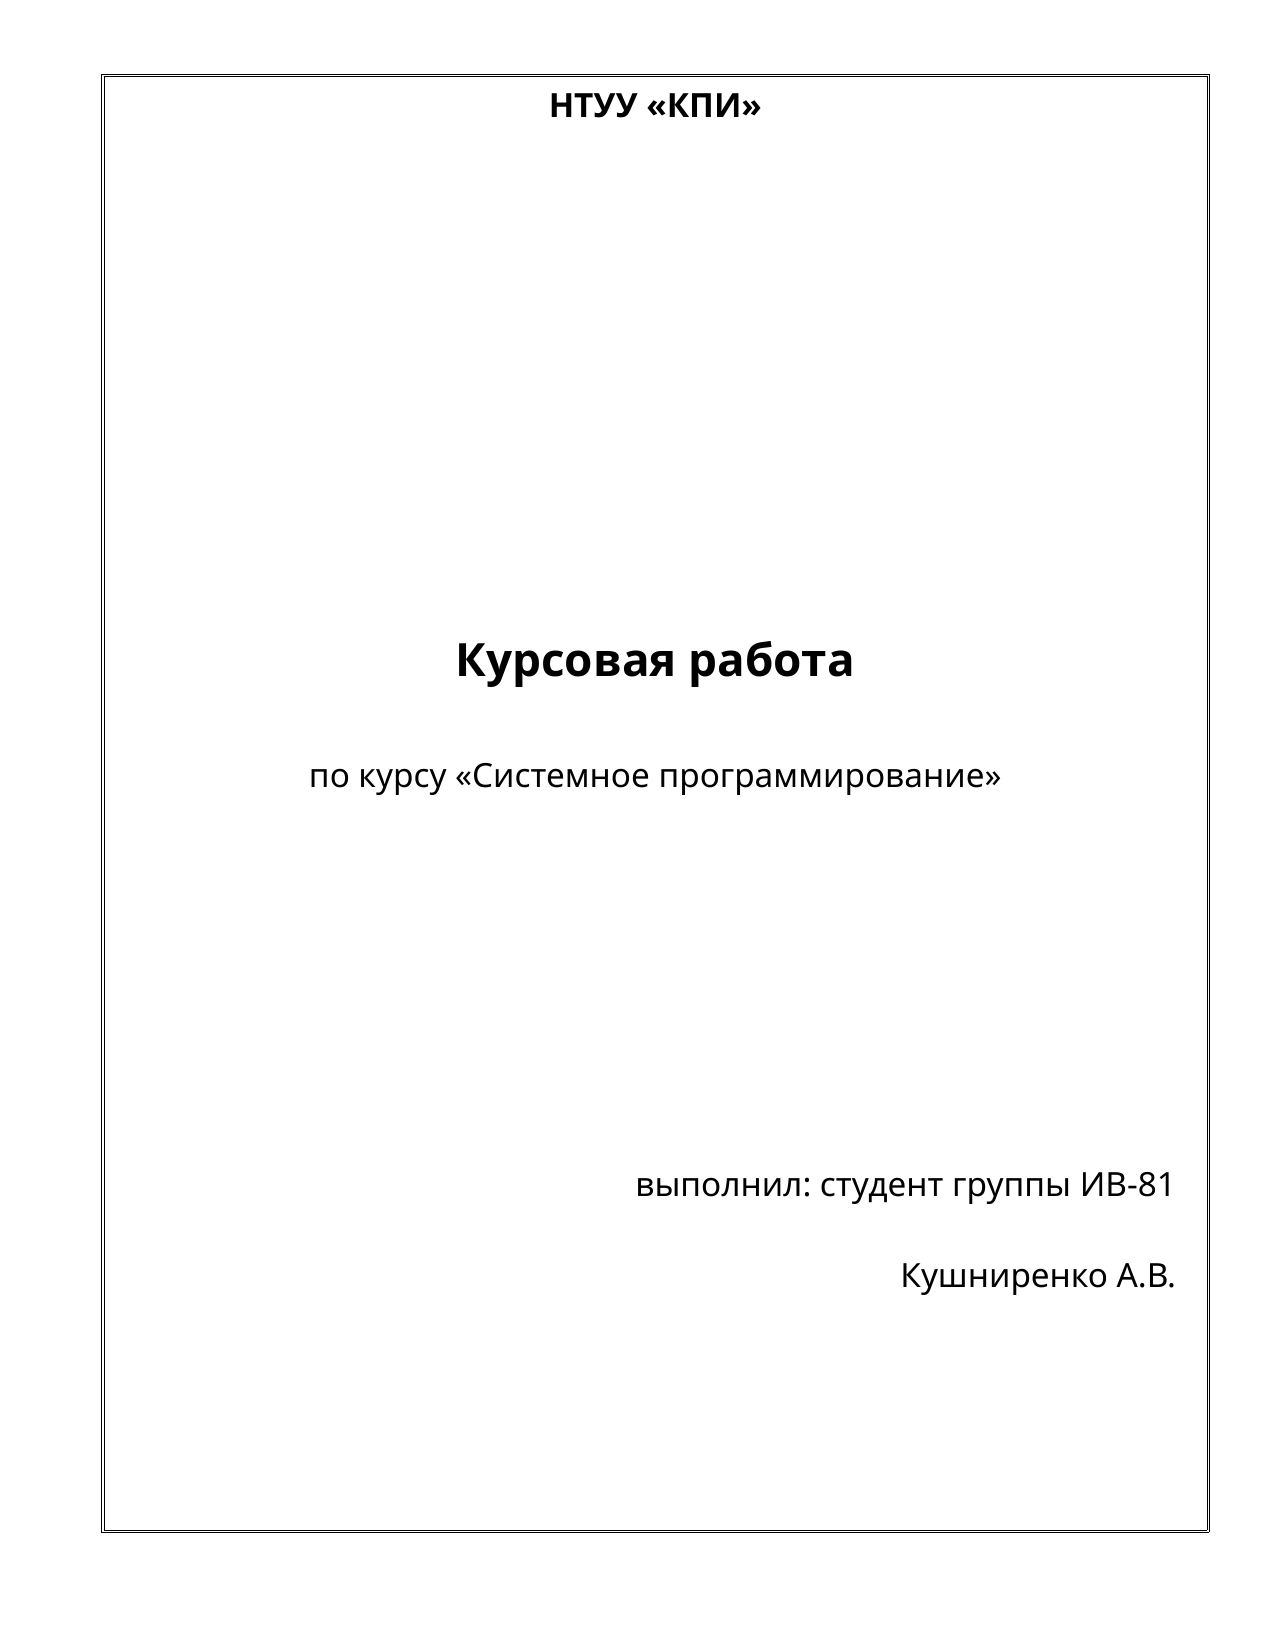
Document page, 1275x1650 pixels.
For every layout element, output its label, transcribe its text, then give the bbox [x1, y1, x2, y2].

table_header НТУУ «КПИ» Курсовая работа по курсу «Системное программирование» выполнил: студент группы ИВ-81 Кушниренко А.В. [105, 77, 1207, 1529]
